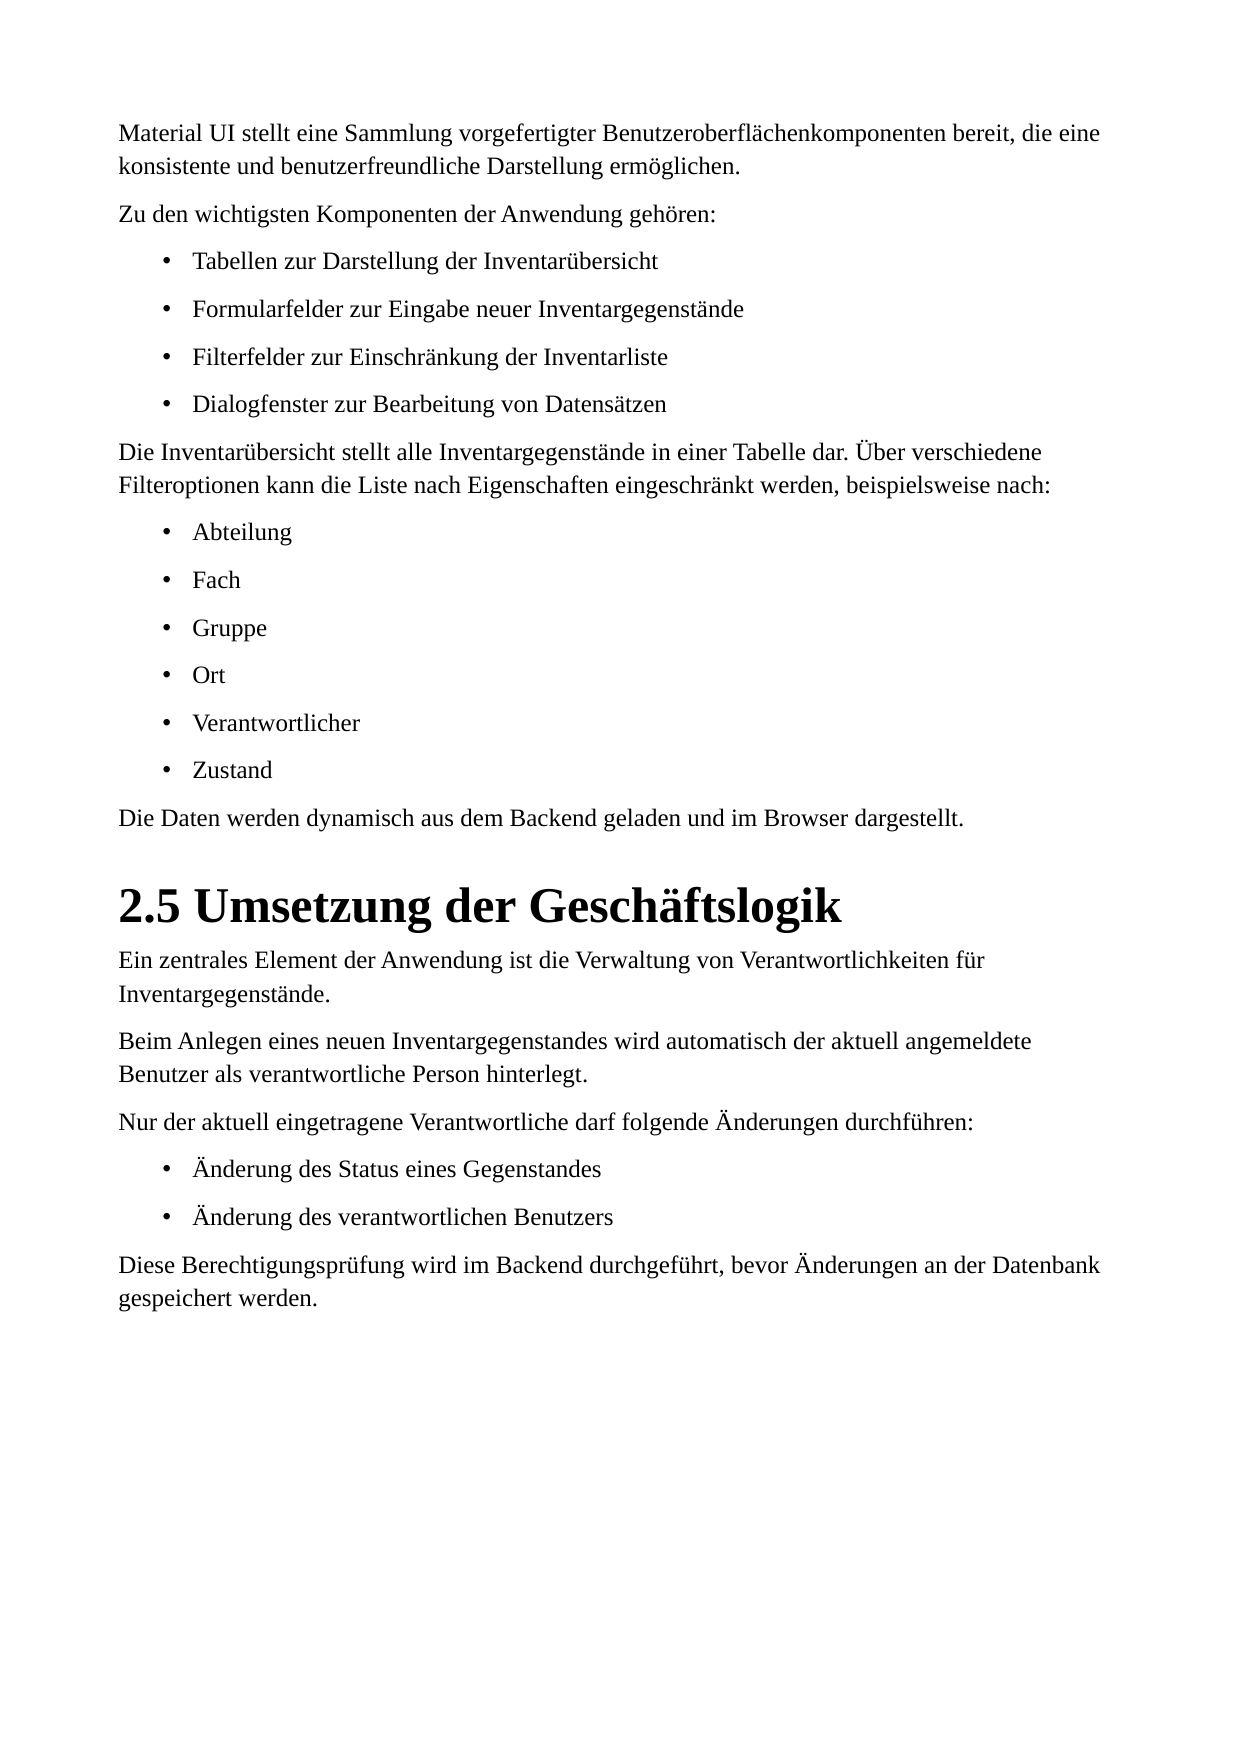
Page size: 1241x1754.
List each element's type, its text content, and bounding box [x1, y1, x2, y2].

list Abteilung [162, 517, 1122, 546]
list Zustand [162, 755, 1122, 784]
list Filterfelder zur Einschränkung der Inventarliste [162, 342, 1122, 370]
list Tabellen zur Darstellung der Inventarübersicht [162, 246, 1122, 275]
text Nur der aktuell eingetragene Verantwortliche darf folgende Änderungen durchführen: [118, 1107, 1122, 1136]
list Änderung des Status eines Gegenstandes [162, 1154, 1122, 1183]
text Ein zentrales Element der Anwendung ist die Verwaltung von Verantwortlichkeiten für Inventargegenstände. [118, 946, 1122, 1007]
list Fach [162, 565, 1122, 594]
text Material UI stellt eine Sammlung vorgefertigter Benutzeroberflächenkomponenten bereit, die eine konsistente und benutzerfreundliche Darstellung ermöglichen. [118, 118, 1122, 180]
text Diese Berechtigungsprüfung wird im Backend durchgeführt, bevor Änderungen an der Datenbank gespeichert werden. [118, 1250, 1122, 1311]
list Ort [162, 660, 1122, 689]
list Dialogfenster zur Bearbeitung von Datensätzen [162, 389, 1122, 418]
text Die Daten werden dynamisch aus dem Backend geladen und im Browser dargestellt. [118, 803, 1122, 832]
list Verantwortlicher [162, 708, 1122, 737]
list Gruppe [162, 613, 1122, 641]
list Änderung des verantwortlichen Benutzers [162, 1202, 1122, 1231]
text Die Inventarübersicht stellt alle Inventargegenstände in einer Tabelle dar. Über verschiedene Filteroptionen kann die Liste nach Eigenschaften eingeschränkt werden, beispielsweise nach: [118, 437, 1122, 498]
text Beim Anlegen eines neuen Inventargegenstandes wird automatisch der aktuell angemeldete Benutzer als verantwortliche Person hinterlegt. [118, 1026, 1122, 1088]
list Formularfelder zur Eingabe neuer Inventargegenstände [162, 294, 1122, 323]
subtitle 2.5 Umsetzung der Geschäftslogik [118, 876, 1122, 933]
text Zu den wichtigsten Komponenten der Anwendung gehören: [118, 199, 1122, 227]
